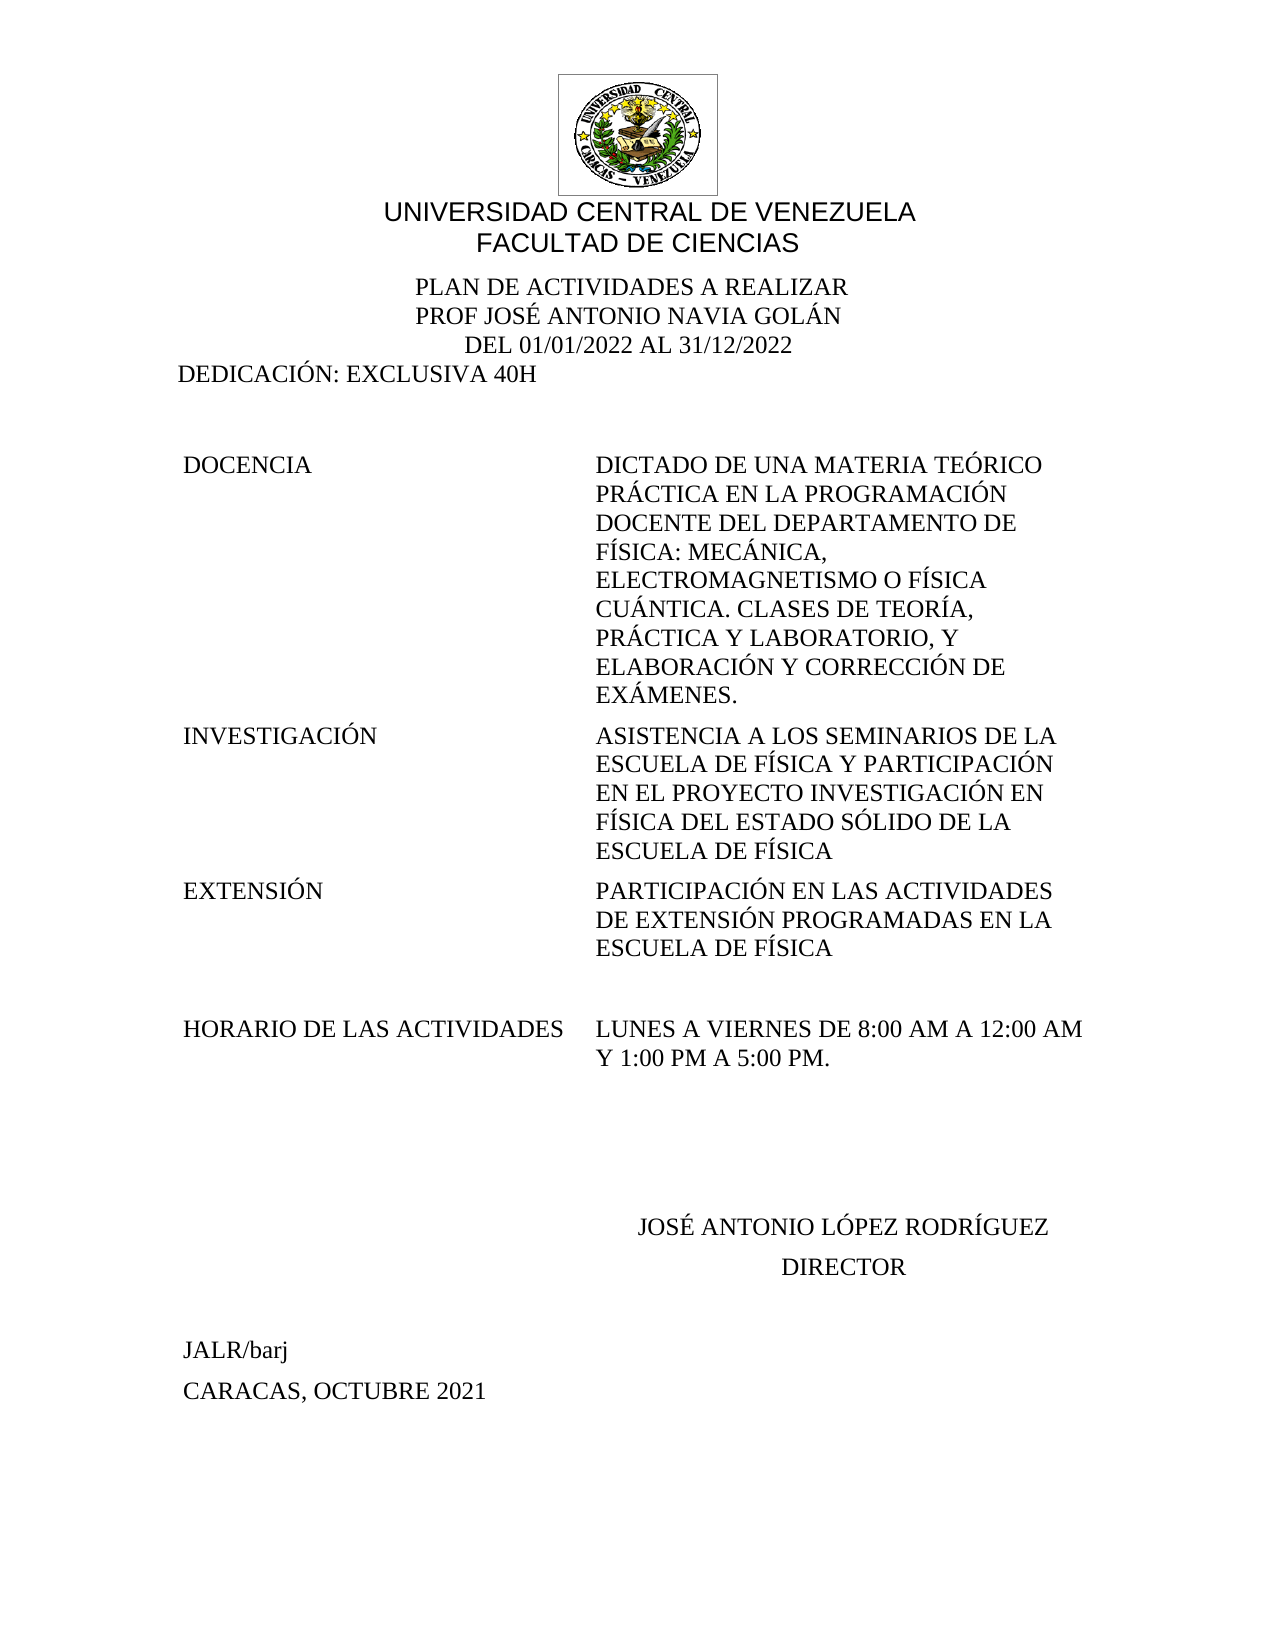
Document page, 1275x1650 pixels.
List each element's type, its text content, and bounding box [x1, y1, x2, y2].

table_cell [590, 1370, 1097, 1410]
table_cell LUNES A VIERNES DE 8:00 am a 12:00 am y 1:00 pm a 5:00 pm. [590, 1008, 1097, 1077]
table_cell CARACAS, OCTUBRE 2021 [177, 1370, 590, 1410]
table_cell [590, 1330, 1097, 1370]
table_cell [177, 1247, 590, 1330]
table_header DICTADO DE UNA MATERIA TEÓRICO PRÁCTICA EN LA PROGRAMACIÓN DOCENTE DEL DEPARTAMENTO DE FÍSICA: MECÁNICA, ELECTROMAGNETISMO O FÍSICA CUÁNTICA. CLASES DE TEORÍA, PRÁCTICA Y LABORATORIO, Y ELABORACIÓN Y CORRECCIÓN DE EXÁMENES. [590, 445, 1097, 715]
table_cell investigación [177, 715, 590, 870]
table_cell ASISTENCIA A LOS SEMINARIOS DE LA ESCUELA DE FÍSICA Y PARTICIPACIÓN EN EL PROYECTO INVESTIGACIÓN EN FÍSICA DEL ESTADO SÓLIDO DE LA ESCUELA DE FÍSICA [590, 715, 1097, 870]
table_cell [590, 968, 1097, 1008]
table_cell DIRECTOR [590, 1247, 1097, 1330]
text PLAN DE ACTIVIDADES A REALIZAR [177, 272, 1086, 301]
text PROF José Antonio Navia Golán [177, 301, 1086, 330]
table_cell [177, 968, 590, 1008]
text DEL 01/01/2022 al 31/12/2022 [177, 330, 1086, 359]
table_cell HORARIO DE LAS ACTIVIDADES [177, 1008, 590, 1077]
table_cell PARTICIPACIÓN EN LAS ACTIVIDADES DE EXTENSIÓN PROGRAMADAS EN LA ESCUELA DE FÍSICA [590, 870, 1097, 968]
table_header JOSÉ ANTONIO LÓPEZ RODRÍGUEZ [590, 1164, 1097, 1247]
table_cell JALR/barj [177, 1330, 590, 1370]
table_cell extensión [177, 870, 590, 968]
table_header DOCENCIA [177, 445, 590, 715]
text dedicación: Exclusiva 40H [177, 359, 1086, 387]
table_header [177, 1164, 590, 1247]
